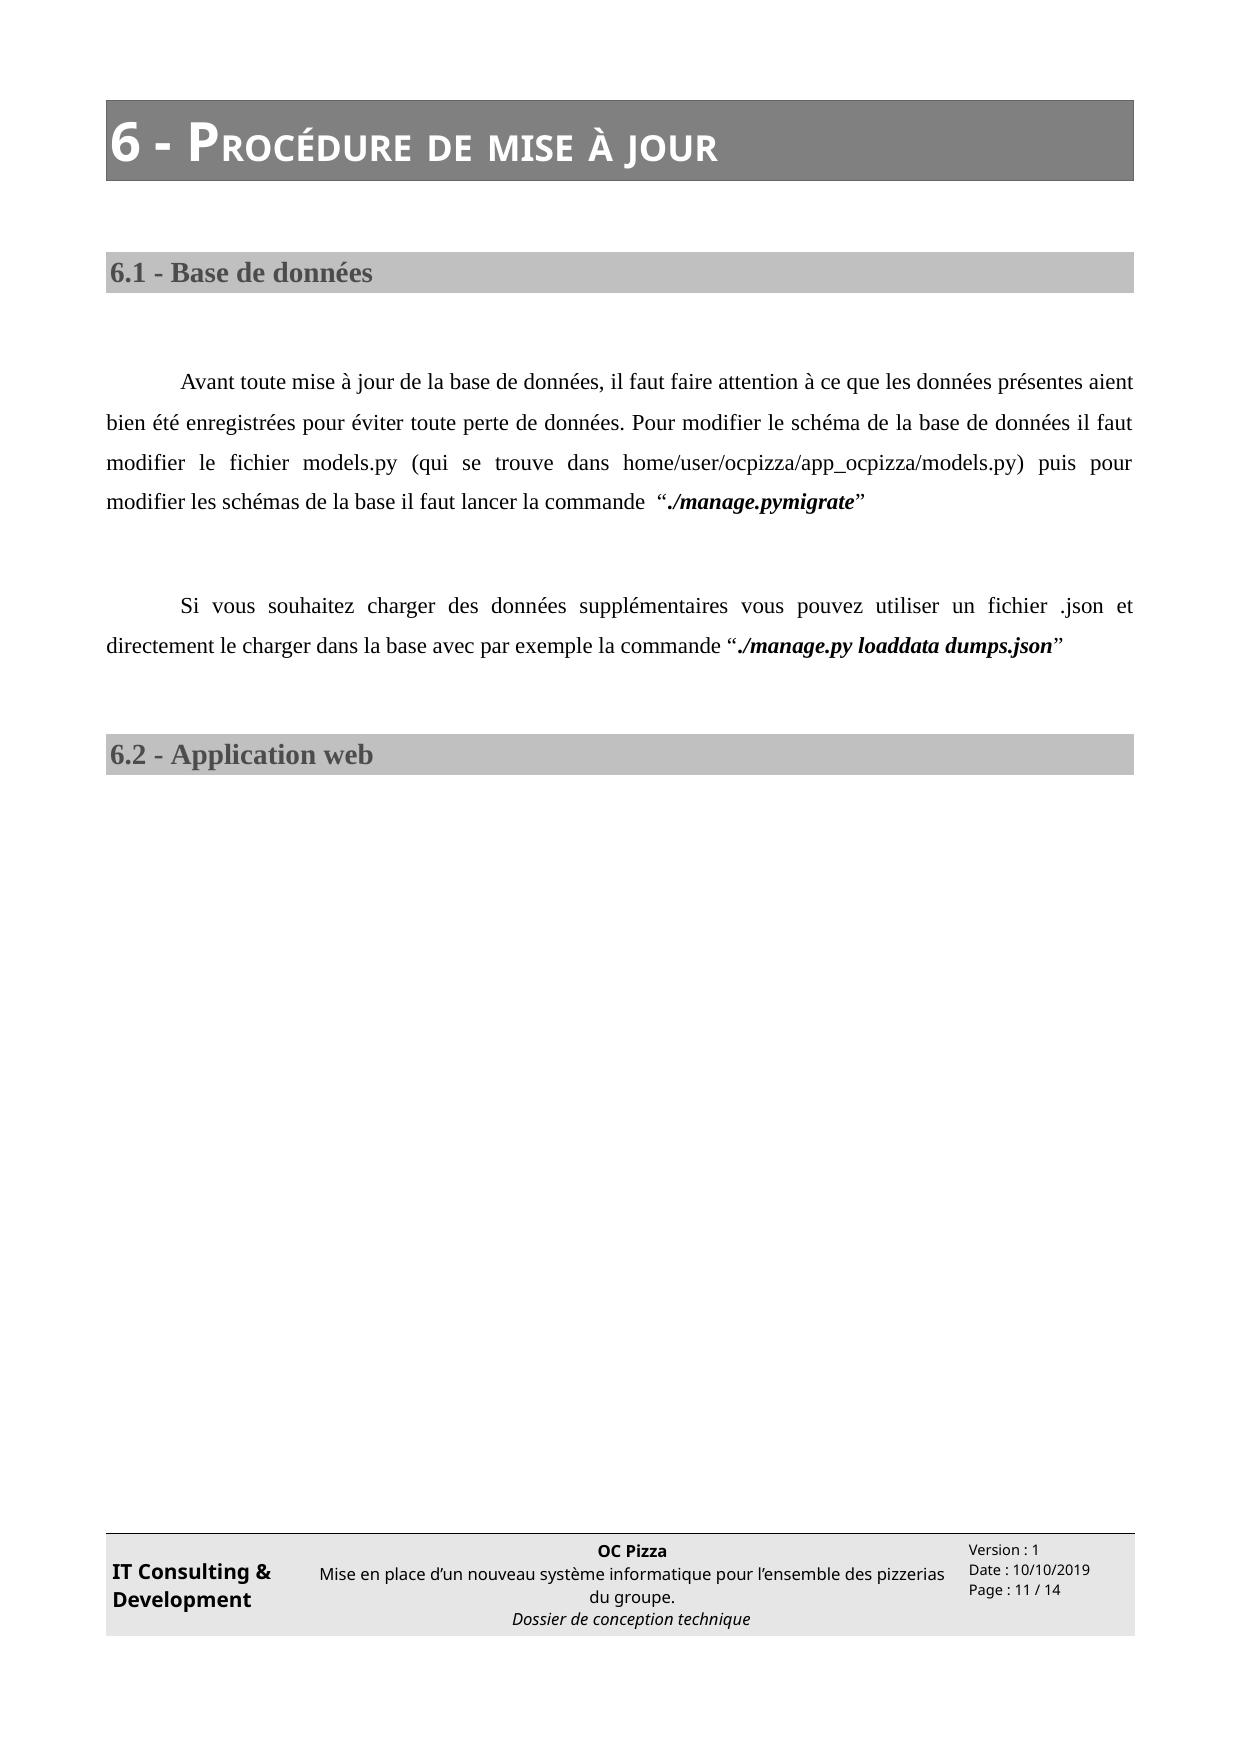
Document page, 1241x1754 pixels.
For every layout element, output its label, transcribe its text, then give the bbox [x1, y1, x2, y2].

subtitle Base de données [107, 253, 1133, 292]
text Si vous souhaitez charger des données supplémentaires vous pouvez utiliser un fichier .json et directement le charger dans la base avec par exemple la commande “./manage.py loaddata dumps.json” ​ [106, 592, 1134, 658]
subtitle Procédure de mise à jour [107, 101, 1133, 180]
subtitle Application web [107, 735, 1133, 774]
text Avant toute mise à jour de la base de données, il faut faire attention à ce que les données présentes aient bien été enregistrées pour éviter toute perte de données. Pour modifier le schéma de la base de données il faut modifier le fichier models.py (qui se trouve dans home/user/ocpizza/app_ocpizza/models.py) puis pour modifier les schémas de la base il faut lancer la commande “./manage.pymigrate” [106, 365, 1134, 515]
